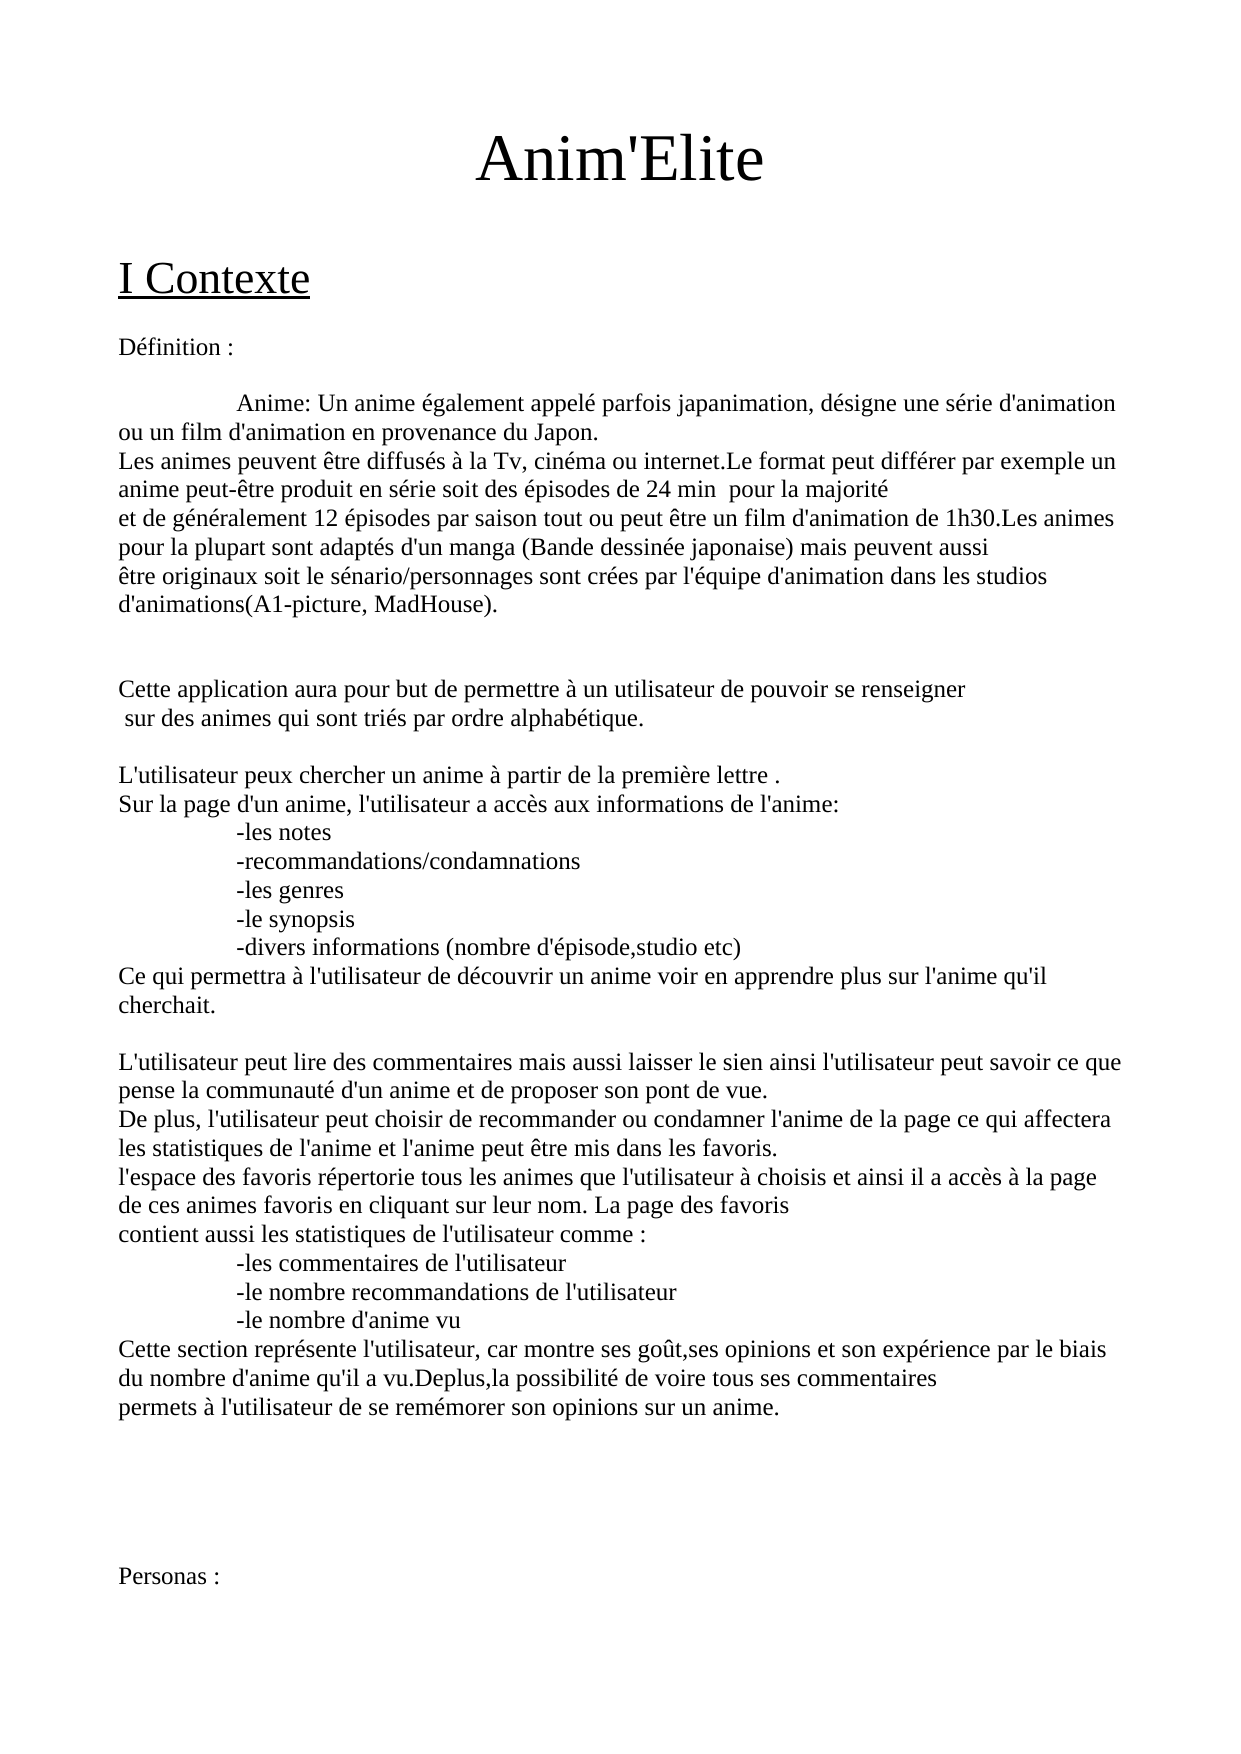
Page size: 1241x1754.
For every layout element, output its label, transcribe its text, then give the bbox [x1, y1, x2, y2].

text Anime: Un anime également appelé parfois japanimation, désigne une série d'animation ou un film d'animation en provenance du Japon. [118, 388, 1122, 446]
text -les notes [118, 817, 1122, 846]
text Anim'Elite [118, 118, 1122, 195]
text -recommandations/condamnations [118, 846, 1122, 875]
text Personas : [118, 1561, 1122, 1590]
text -le synopsis [118, 904, 1122, 932]
text Définition : [118, 332, 1122, 360]
text De plus, l'utilisateur peut choisir de recommander ou condamner l'anime de la page ce qui affectera les statistiques de l'anime et l'anime peut être mis dans les favoris. [118, 1104, 1122, 1162]
text Sur la page d'un anime, l'utilisateur a accès aux informations de l'anime: [118, 789, 1122, 817]
text permets à l'utilisateur de se remémorer son opinions sur un anime. [118, 1392, 1122, 1420]
text et de généralement 12 épisodes par saison tout ou peut être un film d'animation de 1h30.Les animes pour la plupart sont adaptés d'un manga (Bande dessinée japonaise) mais peuvent aussi [118, 503, 1122, 561]
text l'espace des favoris répertorie tous les animes que l'utilisateur à choisis et ainsi il a accès à la page de ces animes favoris en cliquant sur leur nom. La page des favoris [118, 1162, 1122, 1219]
text -le nombre d'anime vu [118, 1305, 1122, 1334]
text Ce qui permettra à l'utilisateur de découvrir un anime voir en apprendre plus sur l'anime qu'il cherchait. [118, 961, 1122, 1019]
text contient aussi les statistiques de l'utilisateur comme : [118, 1219, 1122, 1248]
text -les genres [118, 875, 1122, 904]
text -les commentaires de l'utilisateur [118, 1248, 1122, 1277]
text I Contexte [118, 251, 1122, 303]
text L'utilisateur peut lire des commentaires mais aussi laisser le sien ainsi l'utilisateur peut savoir ce que pense la communauté d'un anime et de proposer son pont de vue. [118, 1047, 1122, 1104]
text être originaux soit le sénario/personnages sont crées par l'équipe d'animation dans les studios d'animations(A1-picture, MadHouse). [118, 561, 1122, 618]
text Cette section représente l'utilisateur, car montre ses goût,ses opinions et son expérience par le biais du nombre d'anime qu'il a vu.Deplus,la possibilité de voire tous ses commentaires [118, 1334, 1122, 1392]
text -le nombre recommandations de l'utilisateur [118, 1277, 1122, 1305]
text L'utilisateur peux chercher un anime à partir de la première lettre . [118, 760, 1122, 789]
text Cette application aura pour but de permettre à un utilisateur de pouvoir se renseigner sur des animes qui sont triés par ordre alphabétique. [118, 674, 1122, 732]
text -divers informations (nombre d'épisode,studio etc) [118, 932, 1122, 961]
text Les animes peuvent être diffusés à la Tv, cinéma ou internet.Le format peut différer par exemple un anime peut-être produit en série soit des épisodes de 24 min pour la majorité [118, 446, 1122, 503]
